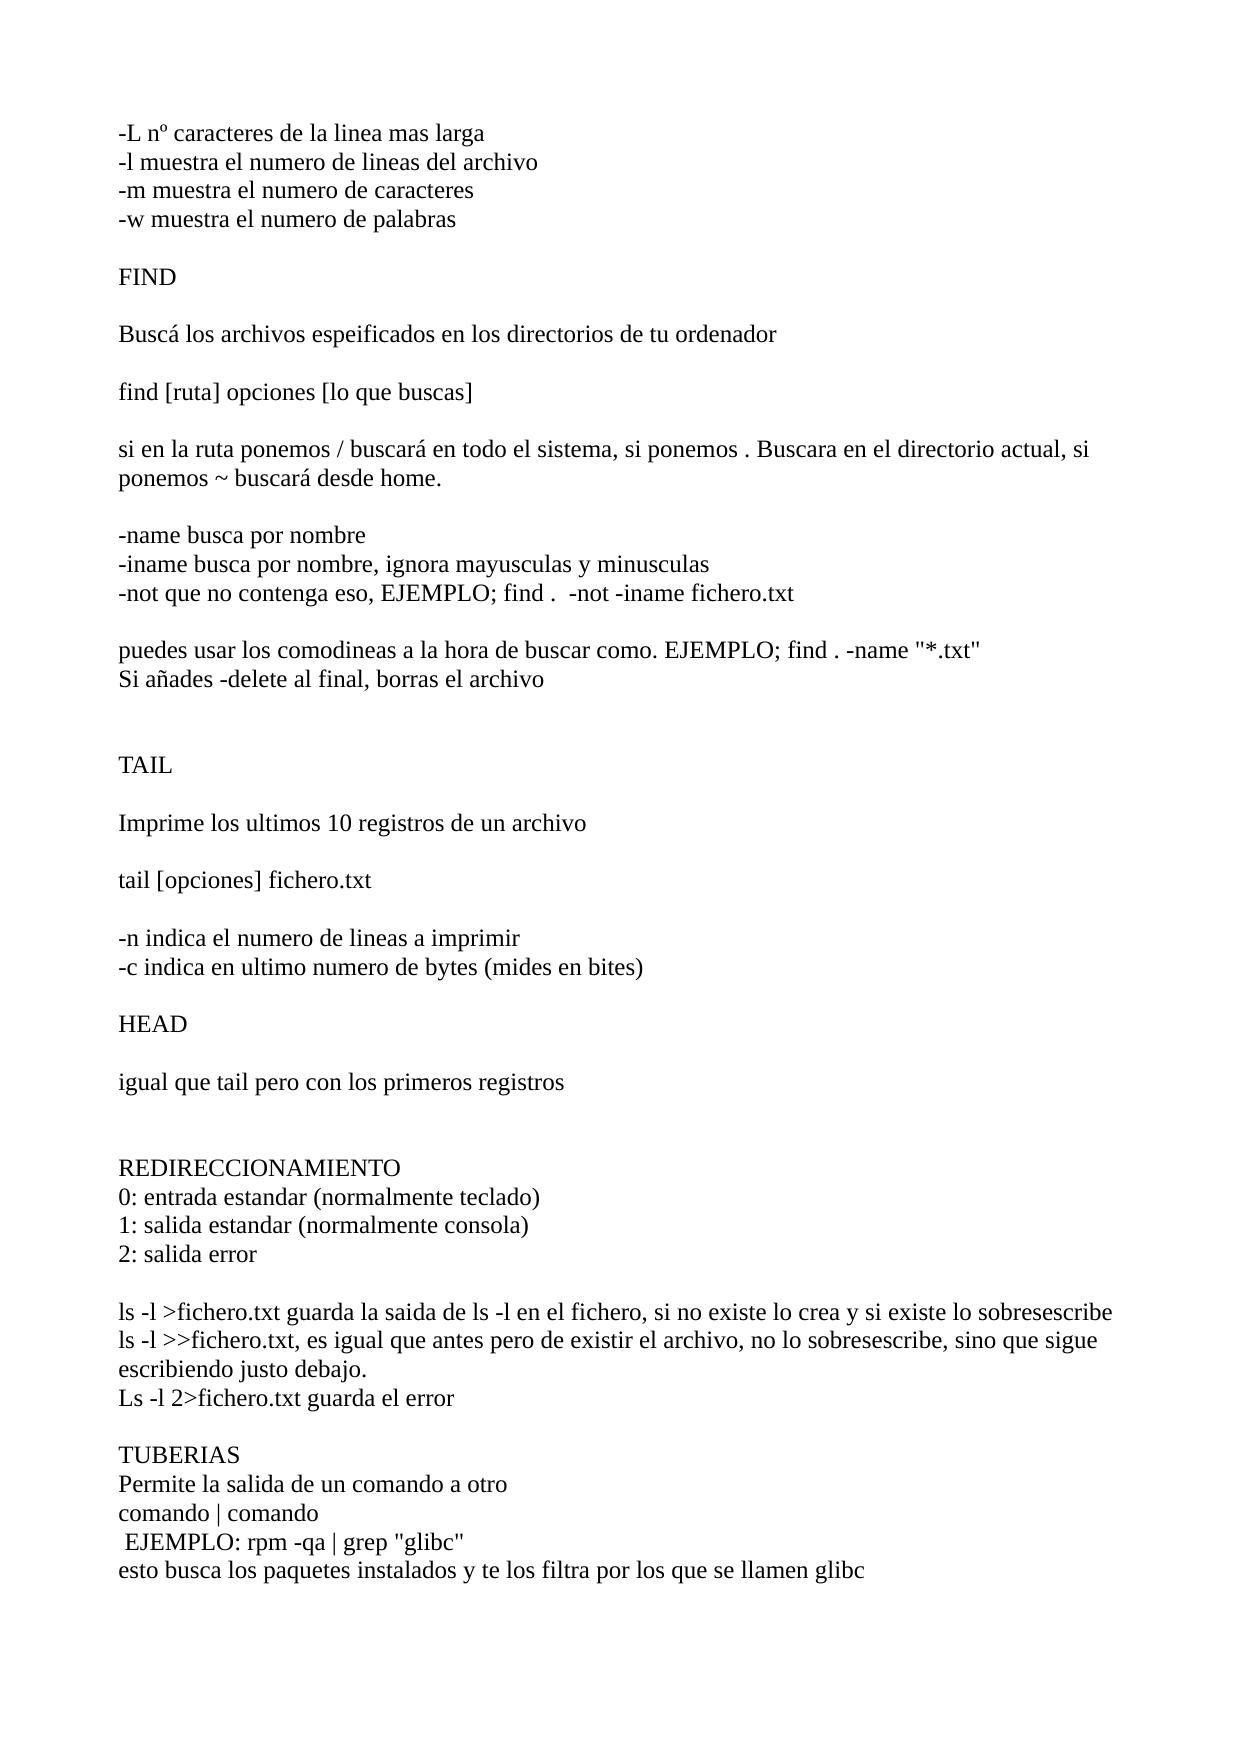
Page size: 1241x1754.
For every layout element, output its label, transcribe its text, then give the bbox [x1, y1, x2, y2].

text -l muestra el numero de lineas del archivo [118, 147, 1122, 176]
text TUBERIAS [118, 1441, 1122, 1469]
text -w muestra el numero de palabras [118, 204, 1122, 233]
text -not que no contenga eso, EJEMPLO; find . -not -iname fichero.txt [118, 578, 1122, 607]
text Buscá los archivos espeificados en los directorios de tu ordenador [118, 319, 1122, 348]
text Imprime los ultimos 10 registros de un archivo [118, 808, 1122, 837]
text esto busca los paquetes instalados y te los filtra por los que se llamen glibc [118, 1556, 1122, 1584]
text igual que tail pero con los primeros registros [118, 1067, 1122, 1096]
text TAIL [118, 751, 1122, 779]
text 1: salida estandar (normalmente consola) [118, 1211, 1122, 1239]
text 0: entrada estandar (normalmente teclado) [118, 1182, 1122, 1211]
text -c indica en ultimo numero de bytes (mides en bites) [118, 952, 1122, 981]
text Ls -l 2>fichero.txt guarda el error [118, 1383, 1122, 1412]
text -iname busca por nombre, ignora mayusculas y minusculas [118, 549, 1122, 578]
text Permite la salida de un comando a otro [118, 1469, 1122, 1498]
text puedes usar los comodineas a la hora de buscar como. EJEMPLO; find . -name "*.txt" [118, 636, 1122, 664]
text find [ruta] opciones [lo que buscas] [118, 377, 1122, 406]
text comando | comando [118, 1498, 1122, 1527]
text -n indica el numero de lineas a imprimir [118, 923, 1122, 952]
text -L nº caracteres de la linea mas larga [118, 118, 1122, 147]
text EJEMPLO: rpm -qa | grep "glibc" [118, 1527, 1122, 1556]
text 2: salida error [118, 1239, 1122, 1268]
text Si añades -delete al final, borras el archivo [118, 664, 1122, 693]
text -m muestra el numero de caracteres [118, 176, 1122, 204]
text si en la ruta ponemos / buscará en todo el sistema, si ponemos . Buscara en el directorio actual, si ponemos ~ buscará desde home. [118, 434, 1122, 492]
text HEAD [118, 1009, 1122, 1038]
text ls -l >>fichero.txt, es igual que antes pero de existir el archivo, no lo sobresescribe, sino que sigue escribiendo justo debajo. [118, 1326, 1122, 1383]
text tail [opciones] fichero.txt [118, 866, 1122, 894]
text ls -l >fichero.txt guarda la saida de ls -l en el fichero, si no existe lo crea y si existe lo sobresescribe [118, 1297, 1122, 1326]
text REDIRECCIONAMIENTO [118, 1153, 1122, 1182]
text -name busca por nombre [118, 521, 1122, 549]
text FIND [118, 262, 1122, 291]
